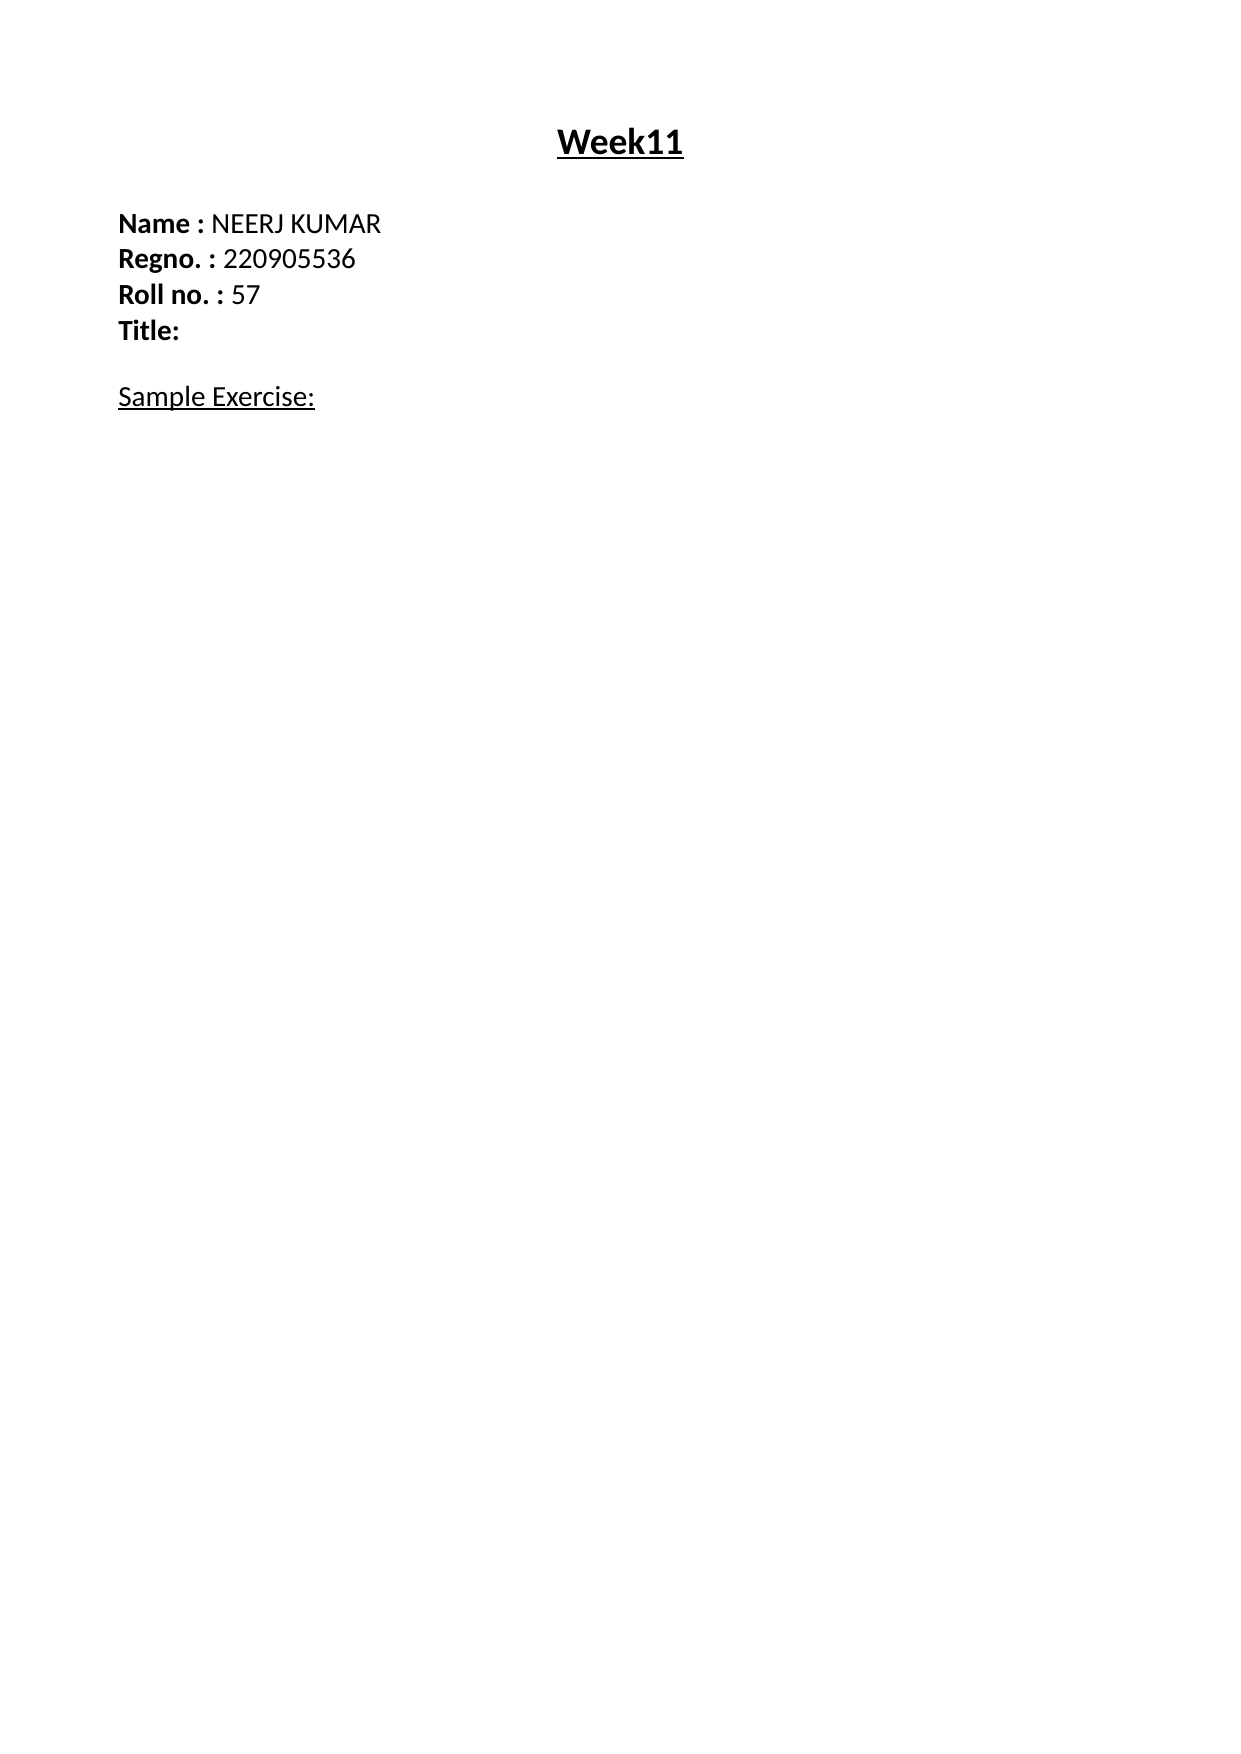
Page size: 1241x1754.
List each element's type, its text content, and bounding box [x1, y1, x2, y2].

text Regno. : 220905536 [118, 240, 1122, 276]
text Name : NEERJ KUMAR [118, 205, 1122, 240]
text Roll no. : 57 [118, 276, 1122, 312]
text Week11 [118, 118, 1122, 164]
text Sample Exercise: [118, 378, 1122, 413]
text Title: [118, 312, 1122, 347]
